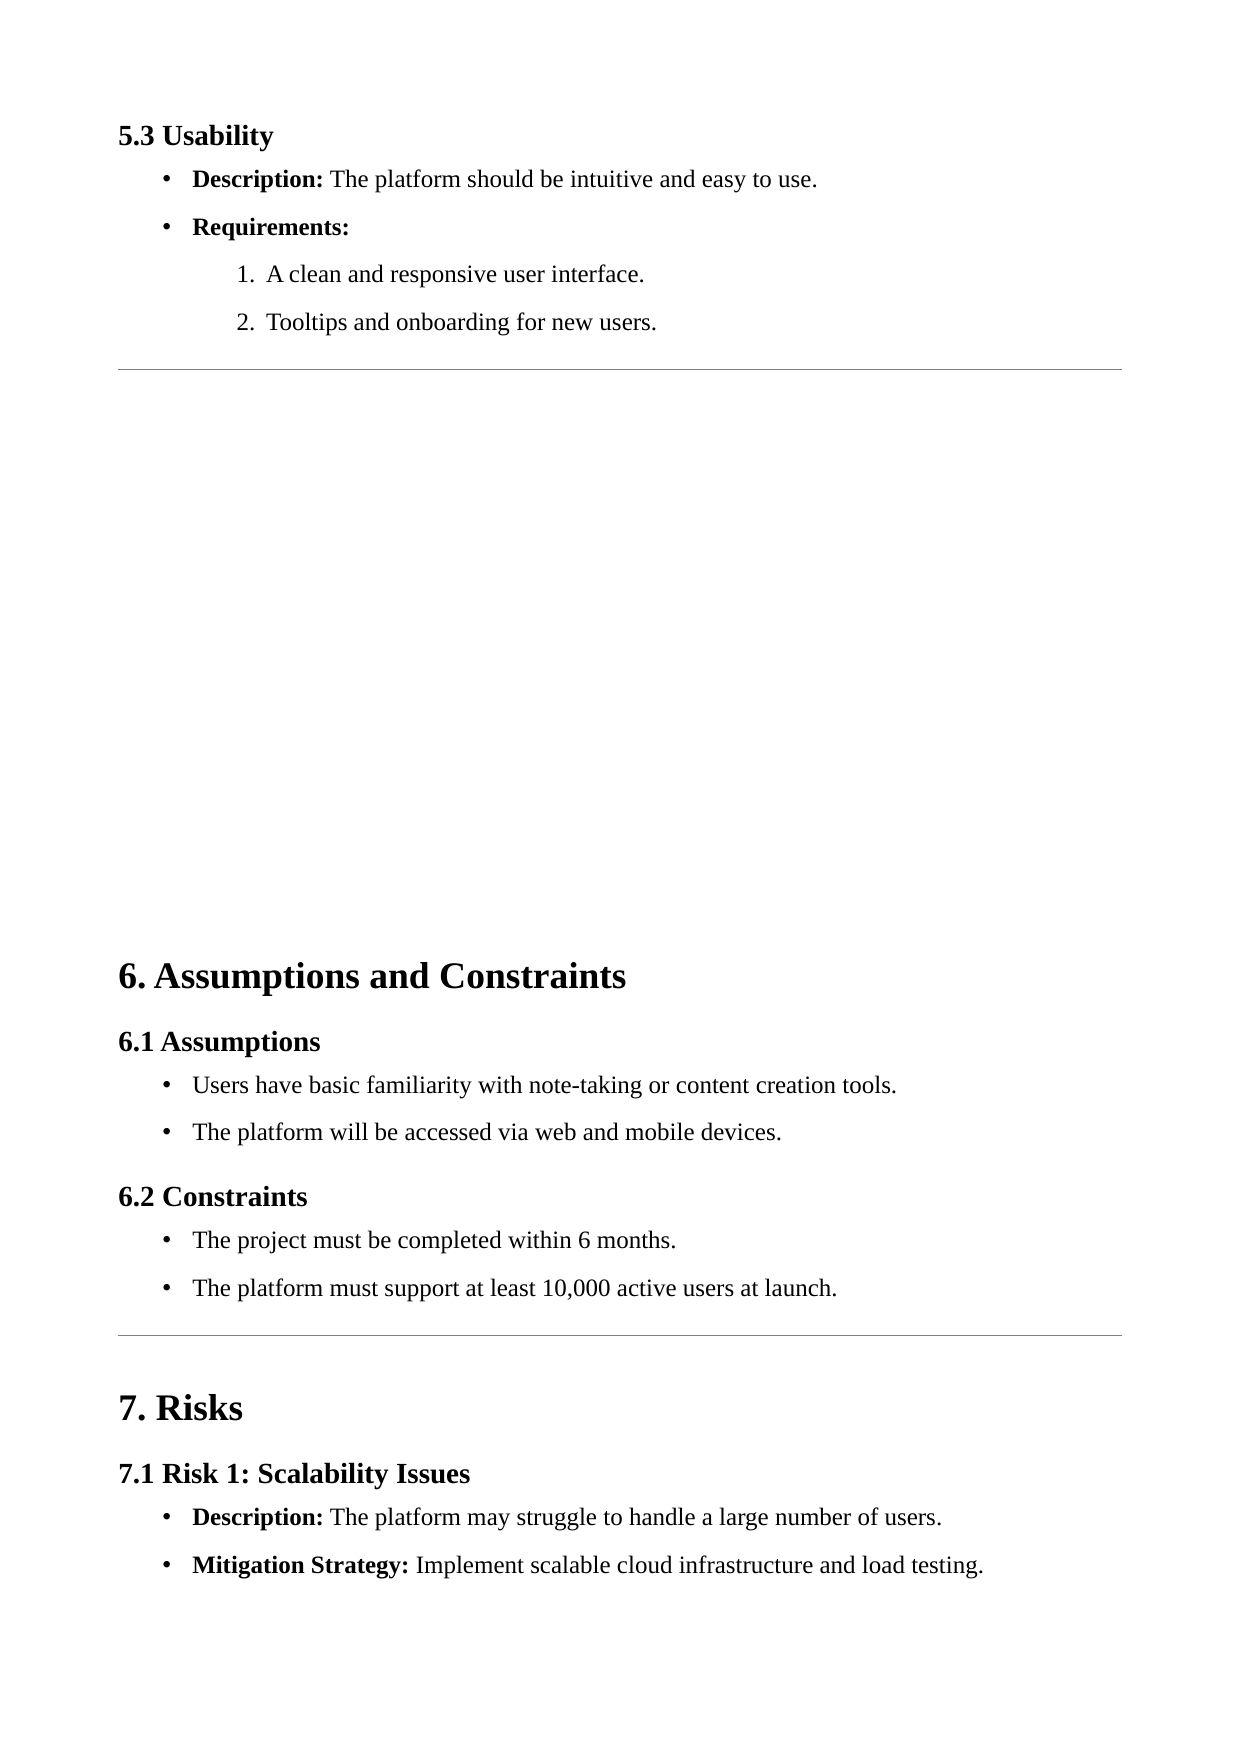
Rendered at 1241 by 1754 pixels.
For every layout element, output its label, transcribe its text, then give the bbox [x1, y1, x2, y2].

list The platform must support at least 10,000 active users at launch. [162, 1273, 1122, 1302]
list Tooltips and onboarding for new users. [236, 307, 1122, 336]
list Requirements: [162, 212, 1122, 241]
subtitle 6.2 Constraints [118, 1179, 1122, 1213]
subtitle 7.1 Risk 1: Scalability Issues [118, 1456, 1122, 1489]
list The project must be completed within 6 months. [162, 1226, 1122, 1254]
list Description: The platform may struggle to handle a large number of users. [162, 1502, 1122, 1531]
list A clean and responsive user interface. [236, 259, 1122, 288]
subtitle 7. Risks [118, 1386, 1122, 1429]
list The platform will be accessed via web and mobile devices. [162, 1117, 1122, 1146]
subtitle 5.3 Usability [118, 118, 1122, 152]
list Mitigation Strategy: Implement scalable cloud infrastructure and load testing. [162, 1550, 1122, 1578]
list Description: The platform should be intuitive and easy to use. [162, 164, 1122, 193]
subtitle 6.1 Assumptions [118, 1024, 1122, 1057]
list Users have basic familiarity with note-taking or content creation tools. [162, 1070, 1122, 1098]
subtitle 6. Assumptions and Constraints [118, 953, 1122, 997]
